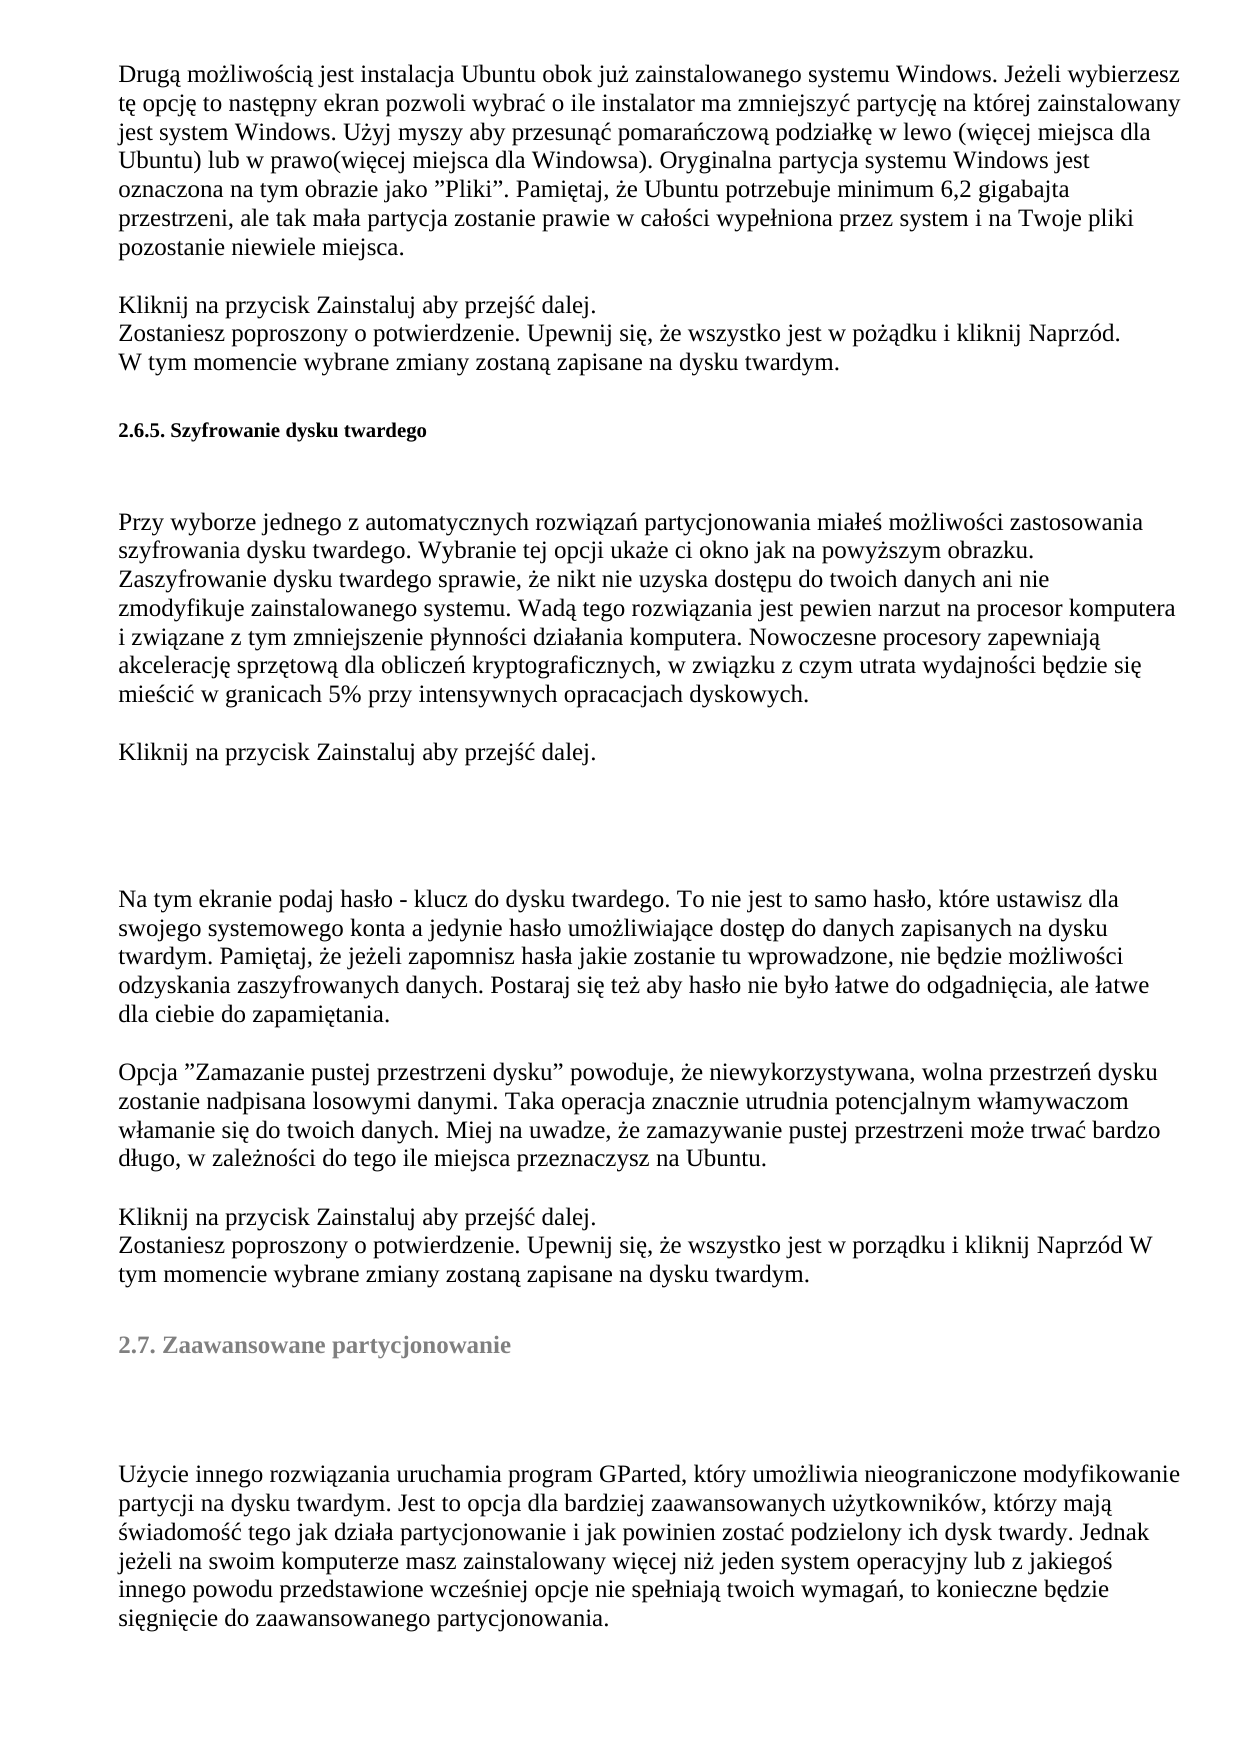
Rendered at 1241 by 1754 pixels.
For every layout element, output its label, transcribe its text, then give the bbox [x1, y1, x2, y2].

text Kliknij na przycisk Zainstaluj aby przejść dalej. [118, 737, 1181, 766]
text Użycie innego rozwiązania uruchamia program GParted, który umożliwia nieograniczone modyfikowanie partycji na dysku twardym. Jest to opcja dla bardziej zaawansowanych użytkowników, którzy mają świadomość tego jak działa partycjonowanie i jak powinien zostać podzielony ich dysk twardy. Jednak jeżeli na swoim komputerze masz zainstalowany więcej niż jeden system operacyjny lub z jakiegoś innego powodu przedstawione wcześniej opcje nie spełniają twoich wymagań, to konieczne będzie sięgnięcie do zaawansowanego partycjonowania. [118, 1459, 1181, 1632]
text Opcja ”Zamazanie pustej przestrzeni dysku” powoduje, że niewykorzystywana, wolna przestrzeń dysku zostanie nadpisana losowymi danymi. Taka operacja znacznie utrudnia potencjalnym włamywaczom włamanie się do twoich danych. Miej na uwadze, że zamazywanie pustej przestrzeni może trwać bardzo długo, w zależności do tego ile miejsca przeznaczysz na Ubuntu. [118, 1057, 1181, 1172]
text Kliknij na przycisk Zainstaluj aby przejść dalej. Zostaniesz poproszony o potwierdzenie. Upewnij się, że wszystko jest w pożądku i kliknij Naprzód. W tym momencie wybrane zmiany zostaną zapisane na dysku twardym. [118, 290, 1181, 376]
subtitle 2.6.5. Szyfrowanie dysku twardego [118, 418, 1181, 442]
text Przy wyborze jednego z automatycznych rozwiązań partycjonowania miałeś możliwości zastosowania szyfrowania dysku twardego. Wybranie tej opcji ukaże ci okno jak na powyższym obrazku. Zaszyfrowanie dysku twardego sprawie, że nikt nie uzyska dostępu do twoich danych ani nie zmodyfikuje zainstalowanego systemu. Wadą tego rozwiązania jest pewien narzut na procesor komputera i związane z tym zmniejszenie płynności działania komputera. Nowoczesne procesory zapewniają akcelerację sprzętową dla obliczeń kryptograficznych, w związku z czym utrata wydajności będzie się mieścić w granicach 5% przy intensywnych opracacjach dyskowych. [118, 507, 1181, 708]
text Drugą możliwością jest instalacja Ubuntu obok już zainstalowanego systemu Windows. Jeżeli wybierzesz tę opcję to następny ekran pozwoli wybrać o ile instalator ma zmniejszyć partycję na której zainstalowany jest system Windows. Użyj myszy aby przesunąć pomarańczową podziałkę w lewo (więcej miejsca dla Ubuntu) lub w prawo(więcej miejsca dla Windowsa). Oryginalna partycja systemu Windows jest oznaczona na tym obrazie jako ”Pliki”. Pamiętaj, że Ubuntu potrzebuje minimum 6,2 gigabajta przestrzeni, ale tak mała partycja zostanie prawie w całości wypełniona przez system i na Twoje pliki pozostanie niewiele miejsca. [118, 59, 1181, 260]
text Kliknij na przycisk Zainstaluj aby przejść dalej. Zostaniesz poproszony o potwierdzenie. Upewnij się, że wszystko jest w porządku i kliknij Naprzód W tym momencie wybrane zmiany zostaną zapisane na dysku twardym. [118, 1202, 1181, 1288]
text Na tym ekranie podaj hasło - klucz do dysku twardego. To nie jest to samo hasło, które ustawisz dla swojego systemowego konta a jedynie hasło umożliwiające dostęp do danych zapisanych na dysku twardym. Pamiętaj, że jeżeli zapomnisz hasła jakie zostanie tu wprowadzone, nie będzie możliwości odzyskania zaszyfrowanych danych. Postaraj się też aby hasło nie było łatwe do odgadnięcia, ale łatwe dla ciebie do zapamiętania. [118, 884, 1181, 1028]
subtitle 2.7. Zaawansowane partycjonowanie [118, 1330, 1181, 1359]
